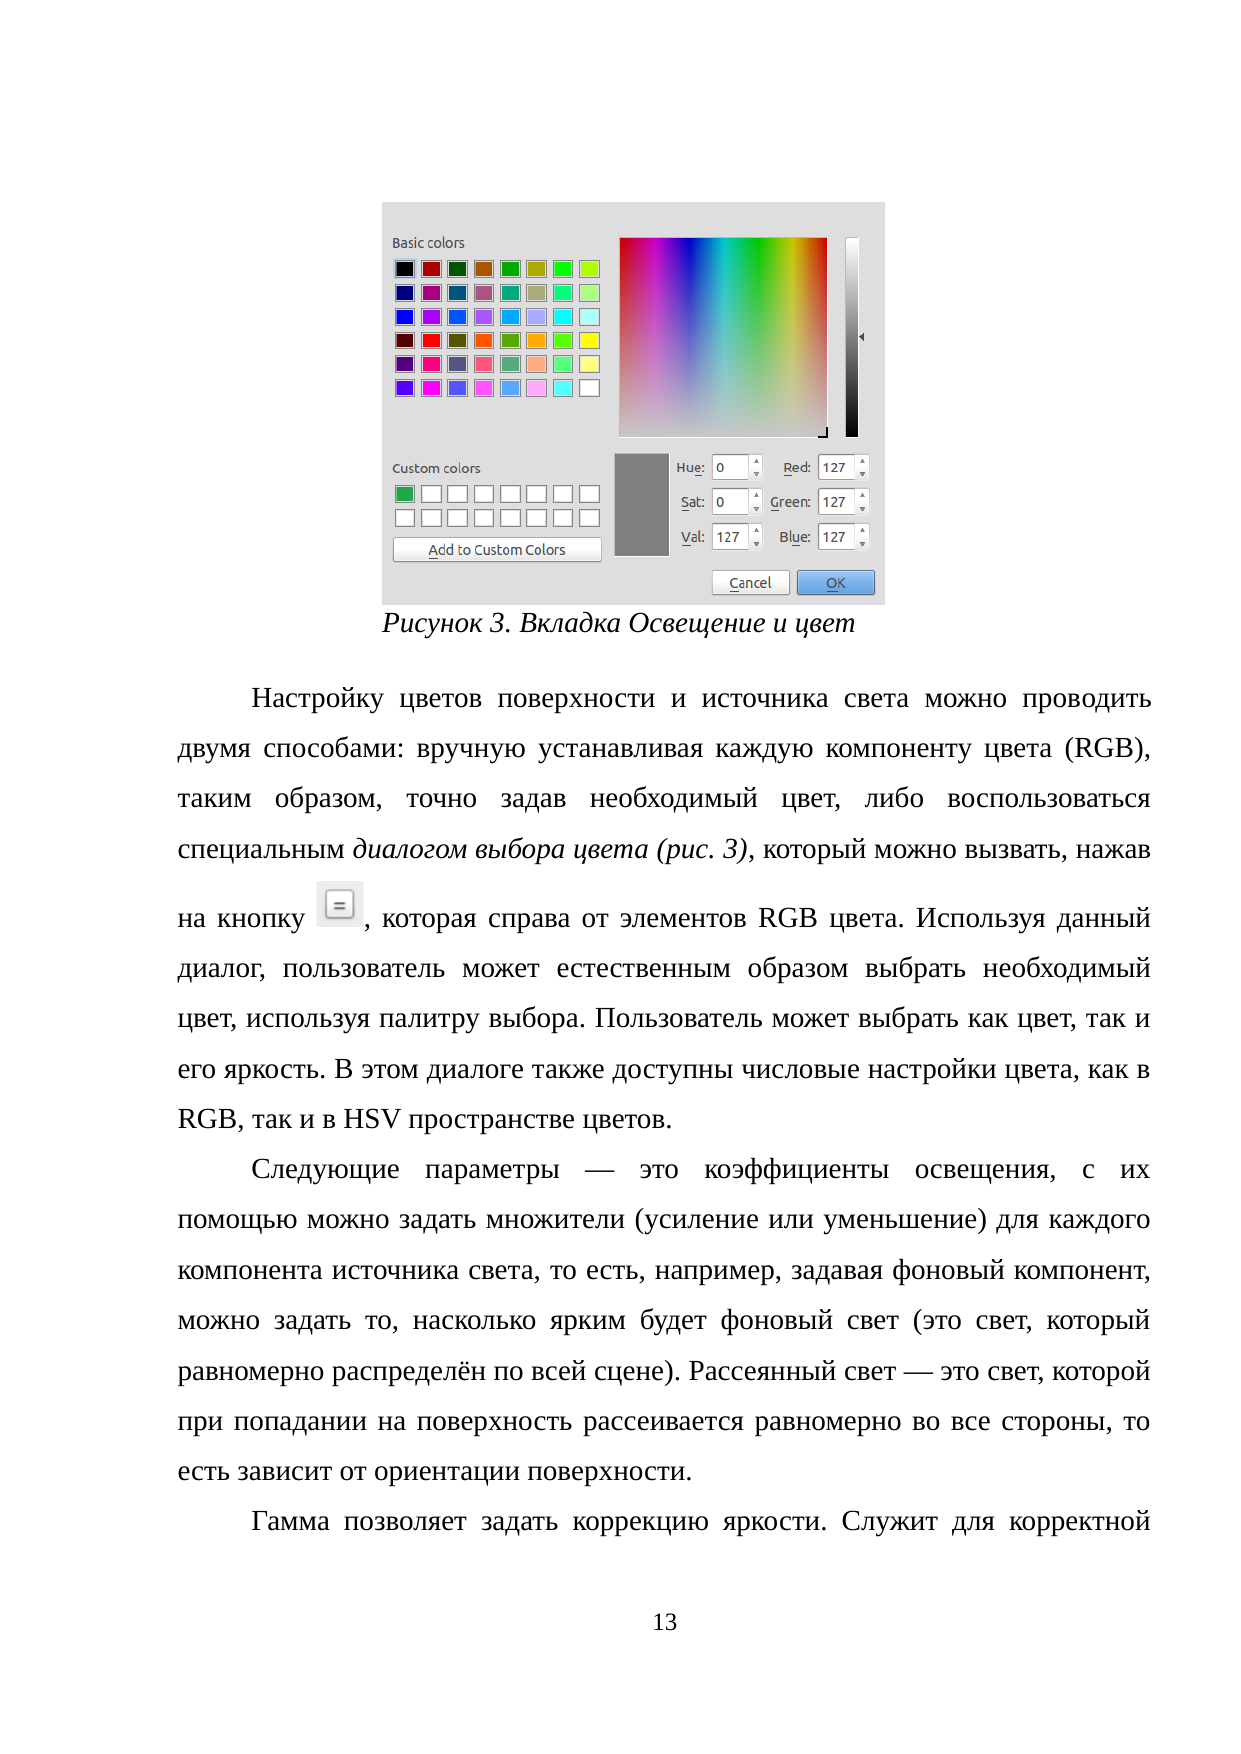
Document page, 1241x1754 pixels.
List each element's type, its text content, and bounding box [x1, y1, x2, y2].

text Гамма позволяет задать коррекцию яркости. Служит для корректной [177, 1503, 1152, 1537]
text Рисунок 3. Вкладка Освещение и цвет [382, 605, 885, 638]
text Настройку цветов поверхности и источника света можно проводить двумя способами: вручную устанавливая каждую компоненту цвета (RGB), таким образом, точно задав необходимый цвет, либо воспользоваться специальным диалогом выбора цвета (рис. 3), который можно вызвать, нажав на кнопку , которая справа от элементов RGB цвета. Используя данный диалог, пользователь может естественным образом выбрать необходимый цвет, используя палитру выбора. Пользователь может выбрать как цвет, так и его яркость. В этом диалоге также доступны числовые настройки цвета, как в RGB, так и в HSV пространстве цветов. [177, 176, 1152, 1134]
picture [381, 202, 886, 605]
text Следующие параметры — это коэффициенты освещения, с их помощью можно задать множители (усиление или уменьшение) для каждого компонента источника света, то есть, например, задавая фоновый компонент, можно задать то, насколько ярким будет фоновый свет (это свет, который равномерно распределён по всей сцене). Рассеянный свет — это свет, которой при попадании на поверхность рассеивается равномерно во все стороны, то есть зависит от ориентации поверхности. [177, 1151, 1152, 1487]
picture [316, 881, 364, 927]
